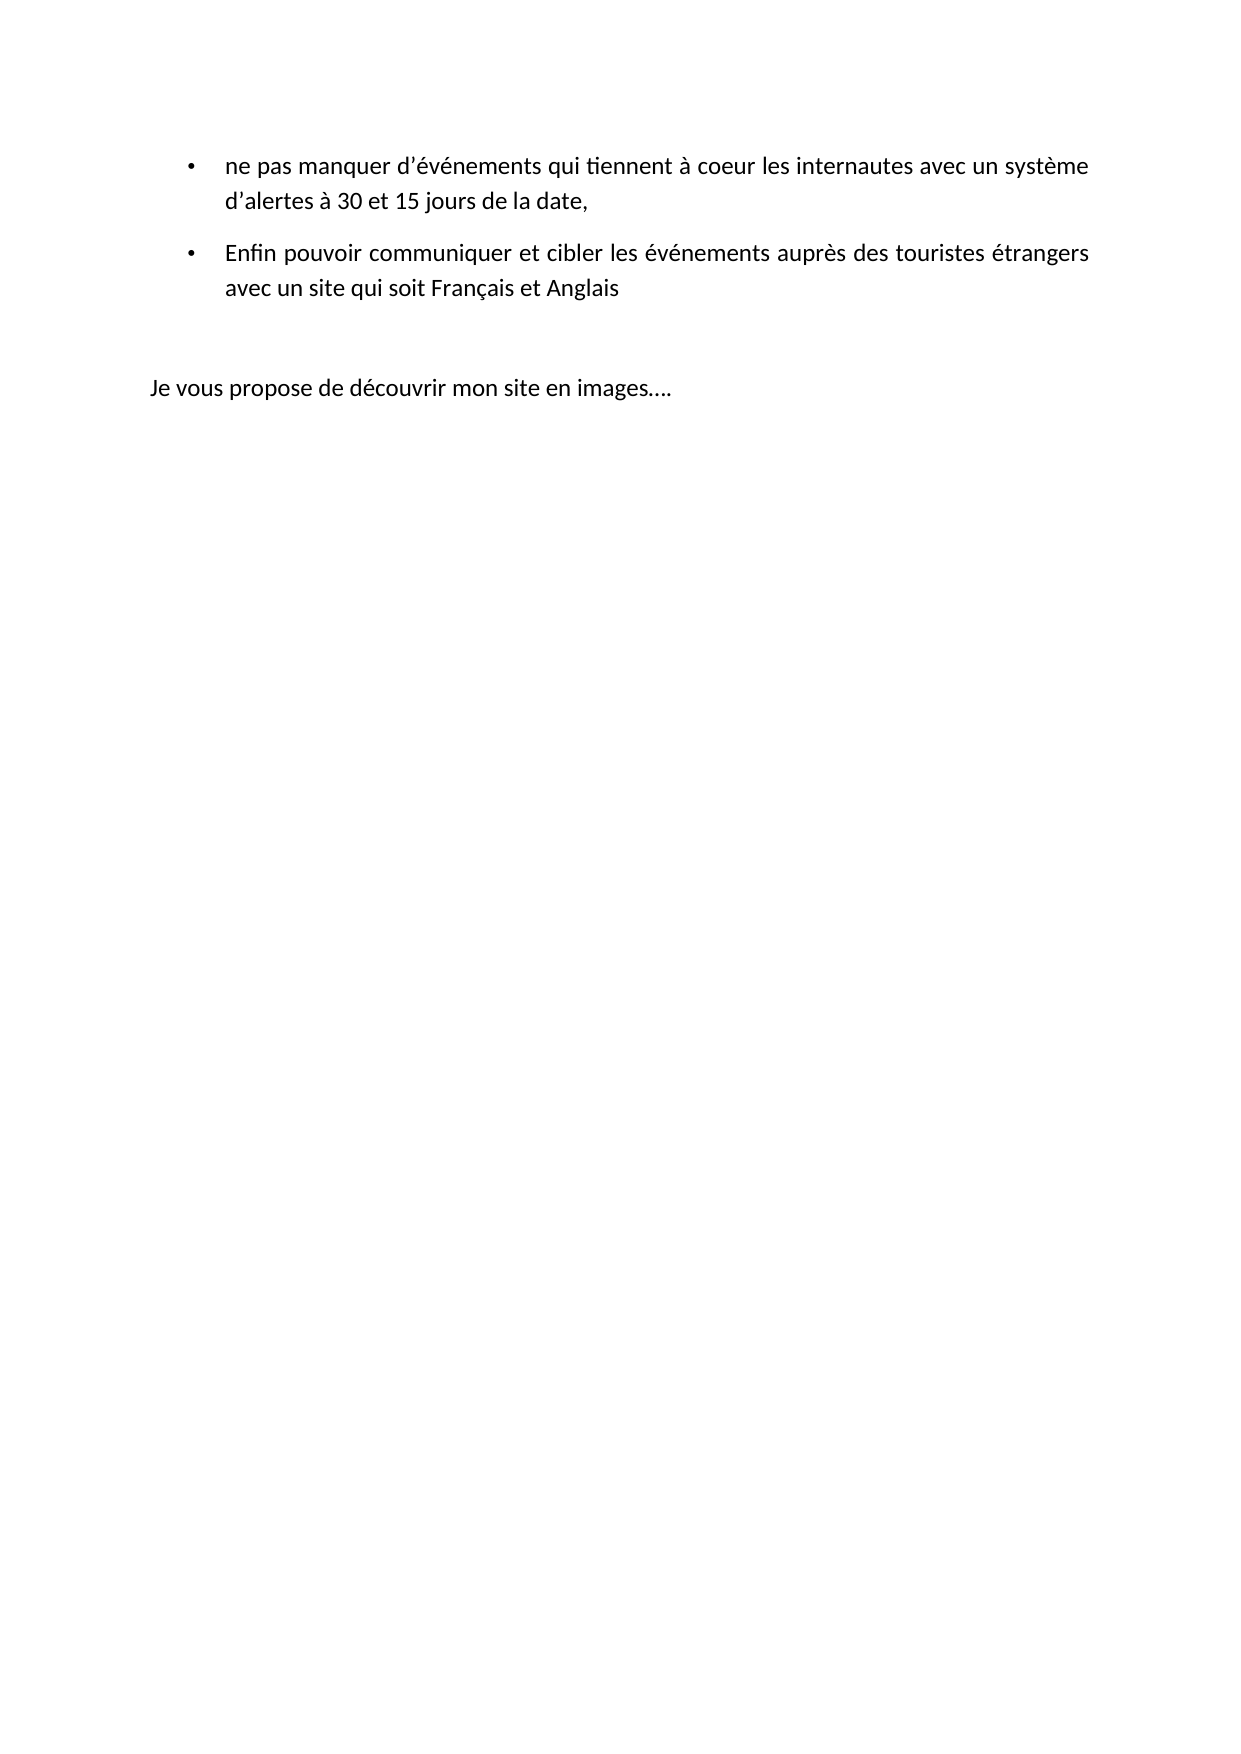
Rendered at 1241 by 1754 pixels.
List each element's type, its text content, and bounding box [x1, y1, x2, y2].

list Enfin pouvoir communiquer et cibler les événements auprès des touristes étrangers avec un site qui soit Français et Anglais [187, 237, 1090, 302]
text Je vous propose de découvrir mon site en images…. [150, 372, 1090, 403]
list ne pas manquer d’événements qui tiennent à coeur les internautes avec un système d’alertes à 30 et 15 jours de la date, [187, 150, 1090, 216]
